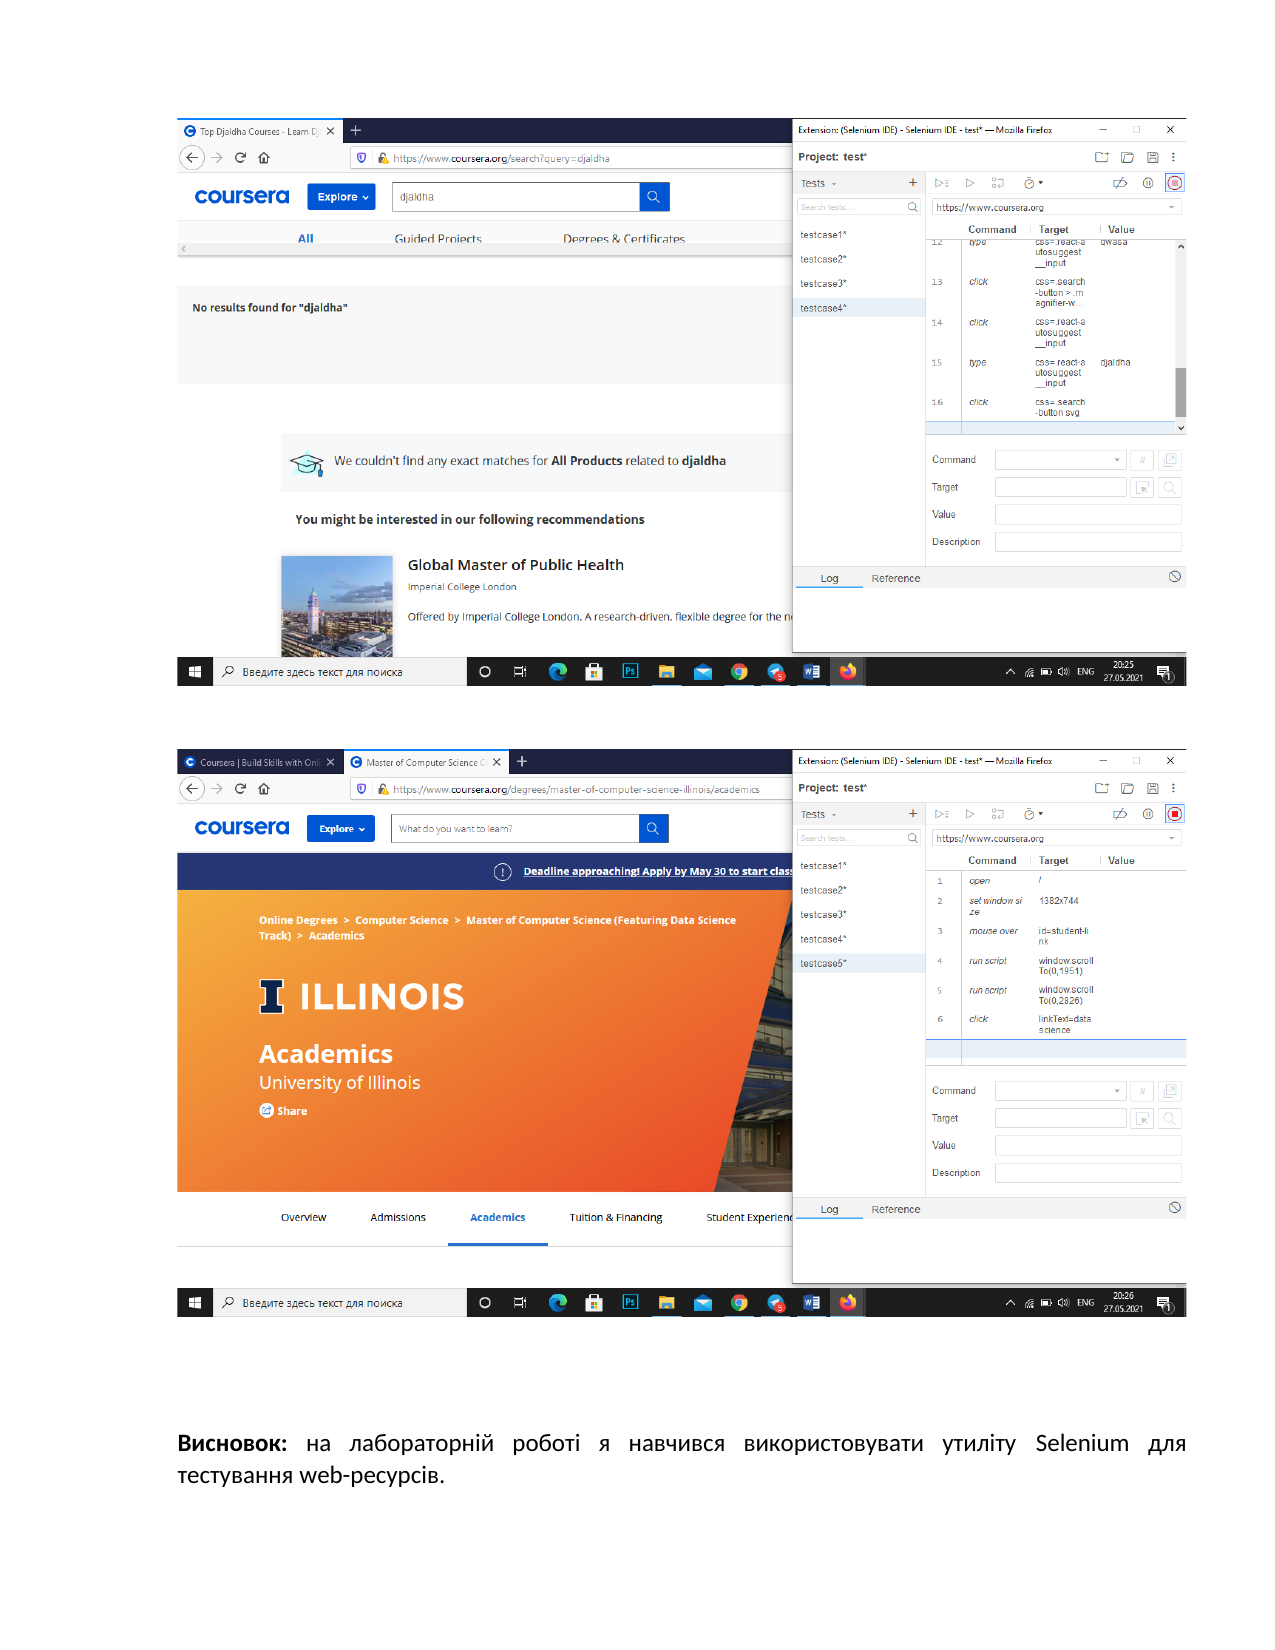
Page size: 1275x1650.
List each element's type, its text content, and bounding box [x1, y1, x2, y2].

picture [177, 118, 1187, 686]
picture [177, 749, 1187, 1317]
text Висновок: на лабораторній роботі я навчився використовувати утиліту Selenium для тестування web-ресурсів. [177, 1427, 1186, 1489]
